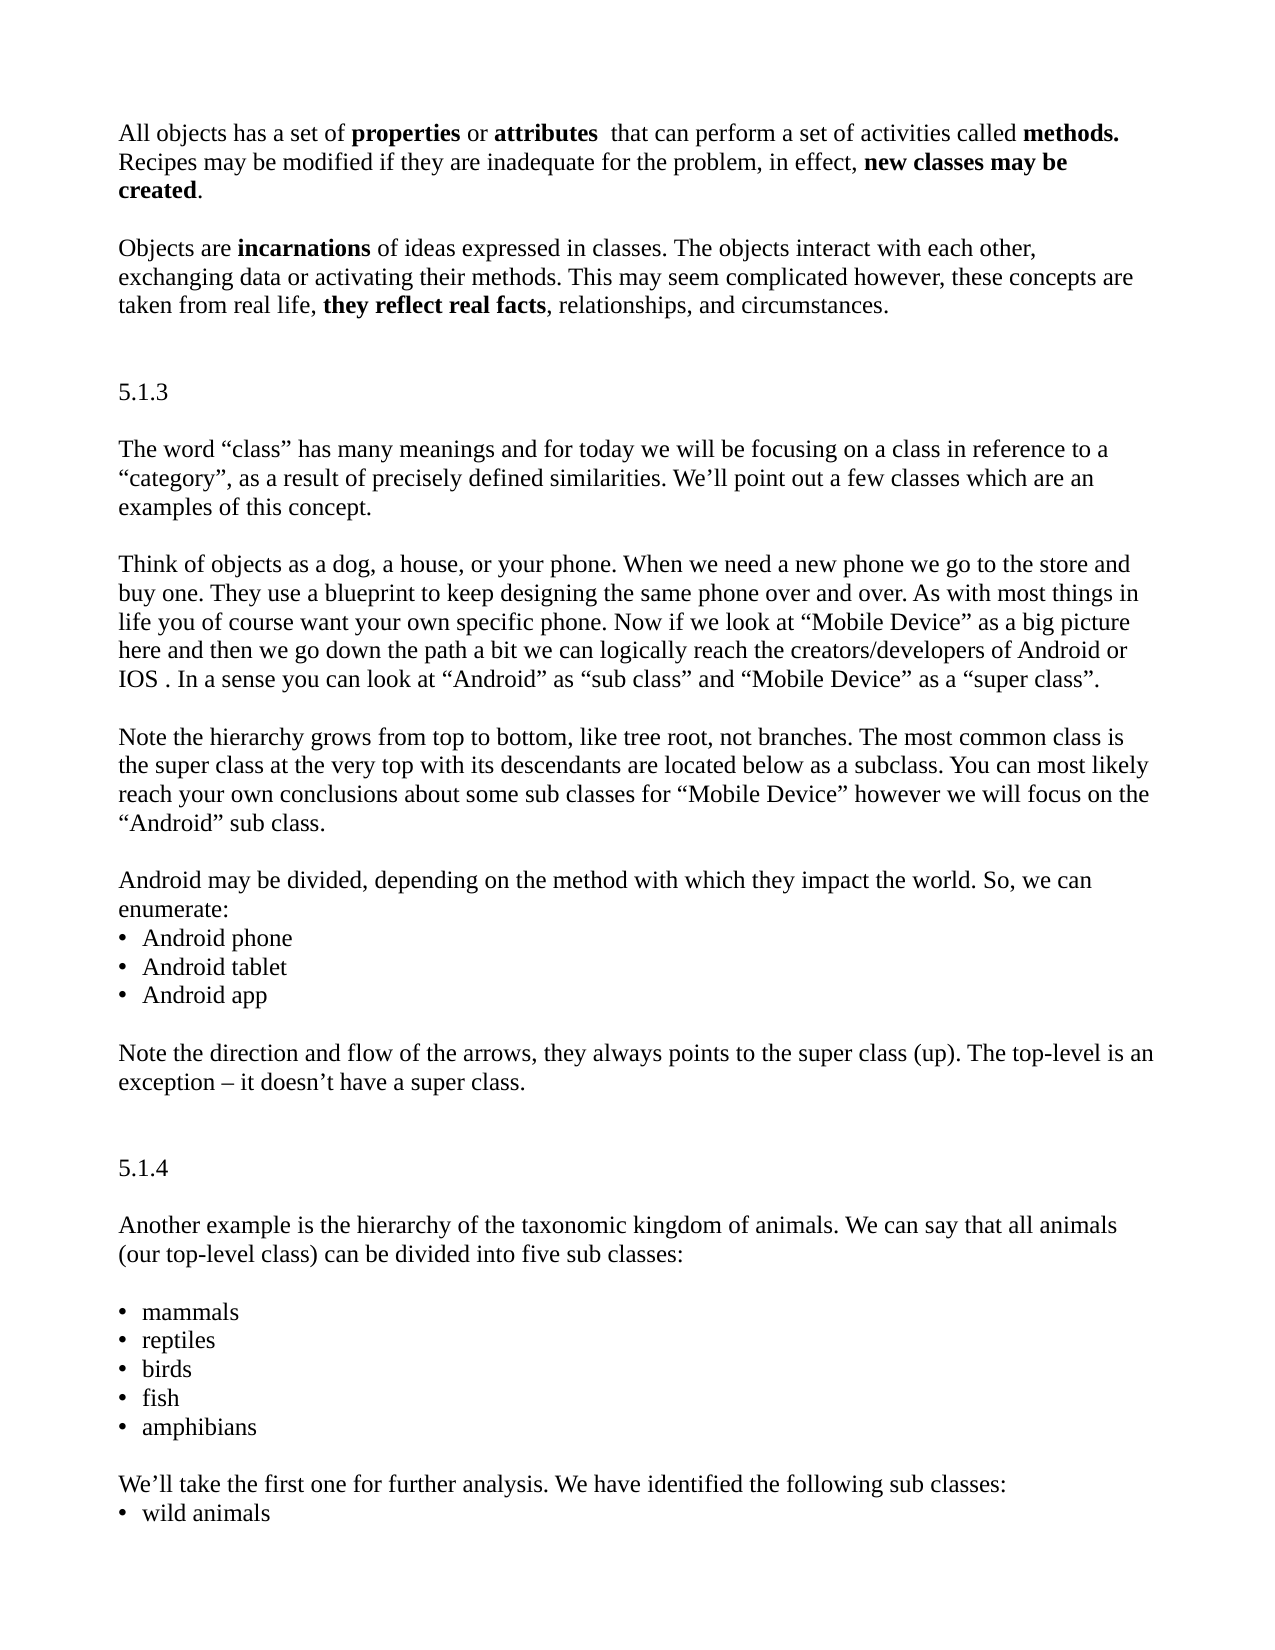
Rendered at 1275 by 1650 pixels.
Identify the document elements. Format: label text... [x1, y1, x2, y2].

text We’ll take the first one for further analysis. We have identified the following sub classes: [118, 1469, 1157, 1498]
text 5.1.3 [118, 377, 1157, 406]
list reptiles [118, 1326, 1157, 1354]
text Objects are incarnations of ideas expressed in classes. The objects interact with each other, exchanging data or activating their methods. This may seem complicated however, these concepts are taken from real life, they reflect real facts, relationships, and circumstances. [118, 233, 1157, 319]
text Android may be divided, depending on the method with which they impact the world. So, we can enumerate: [118, 866, 1157, 923]
text Note the hierarchy grows from top to bottom, like tree root, not branches. The most common class is the super class at the very top with its descendants are located below as a subclass. You can most likely reach your own conclusions about some sub classes for “Mobile Device” however we will focus on the “Android” sub class. [118, 722, 1157, 837]
text The word “class” has many meanings and for today we will be focusing on a class in reference to a “category”, as a result of precisely defined similarities. We’ll point out a few classes which are an examples of this concept. [118, 434, 1157, 521]
list Android app [118, 981, 1157, 1009]
list mammals [118, 1297, 1157, 1326]
list Android phone [118, 923, 1157, 952]
list wild animals [118, 1498, 1157, 1527]
text All objects has a set of properties or attributes that can perform a set of activities called methods. Recipes may be modified if they are inadequate for the problem, in effect, new classes may be created. [118, 118, 1157, 204]
list fish [118, 1383, 1157, 1412]
text 5.1.4 [118, 1153, 1157, 1182]
text Note the direction and flow of the arrows, they always points to the super class (up). The top-level is an exception – it doesn’t have a super class. [118, 1038, 1157, 1096]
list birds [118, 1354, 1157, 1383]
list amphibians [118, 1412, 1157, 1441]
text Think of objects as a dog, a house, or your phone. When we need a new phone we go to the store and buy one. They use a blueprint to keep designing the same phone over and over. As with most things in life you of course want your own specific phone. Now if we look at “Mobile Device” as a big picture here and then we go down the path a bit we can logically reach the creators/developers of Android or IOS . In a sense you can look at “Android” as “sub class” and “Mobile Device” as a “super class”. [118, 549, 1157, 693]
list Android tablet [118, 952, 1157, 981]
text Another example is the hierarchy of the taxonomic kingdom of animals. We can say that all animals (our top-level class) can be divided into five sub classes: [118, 1211, 1157, 1268]
